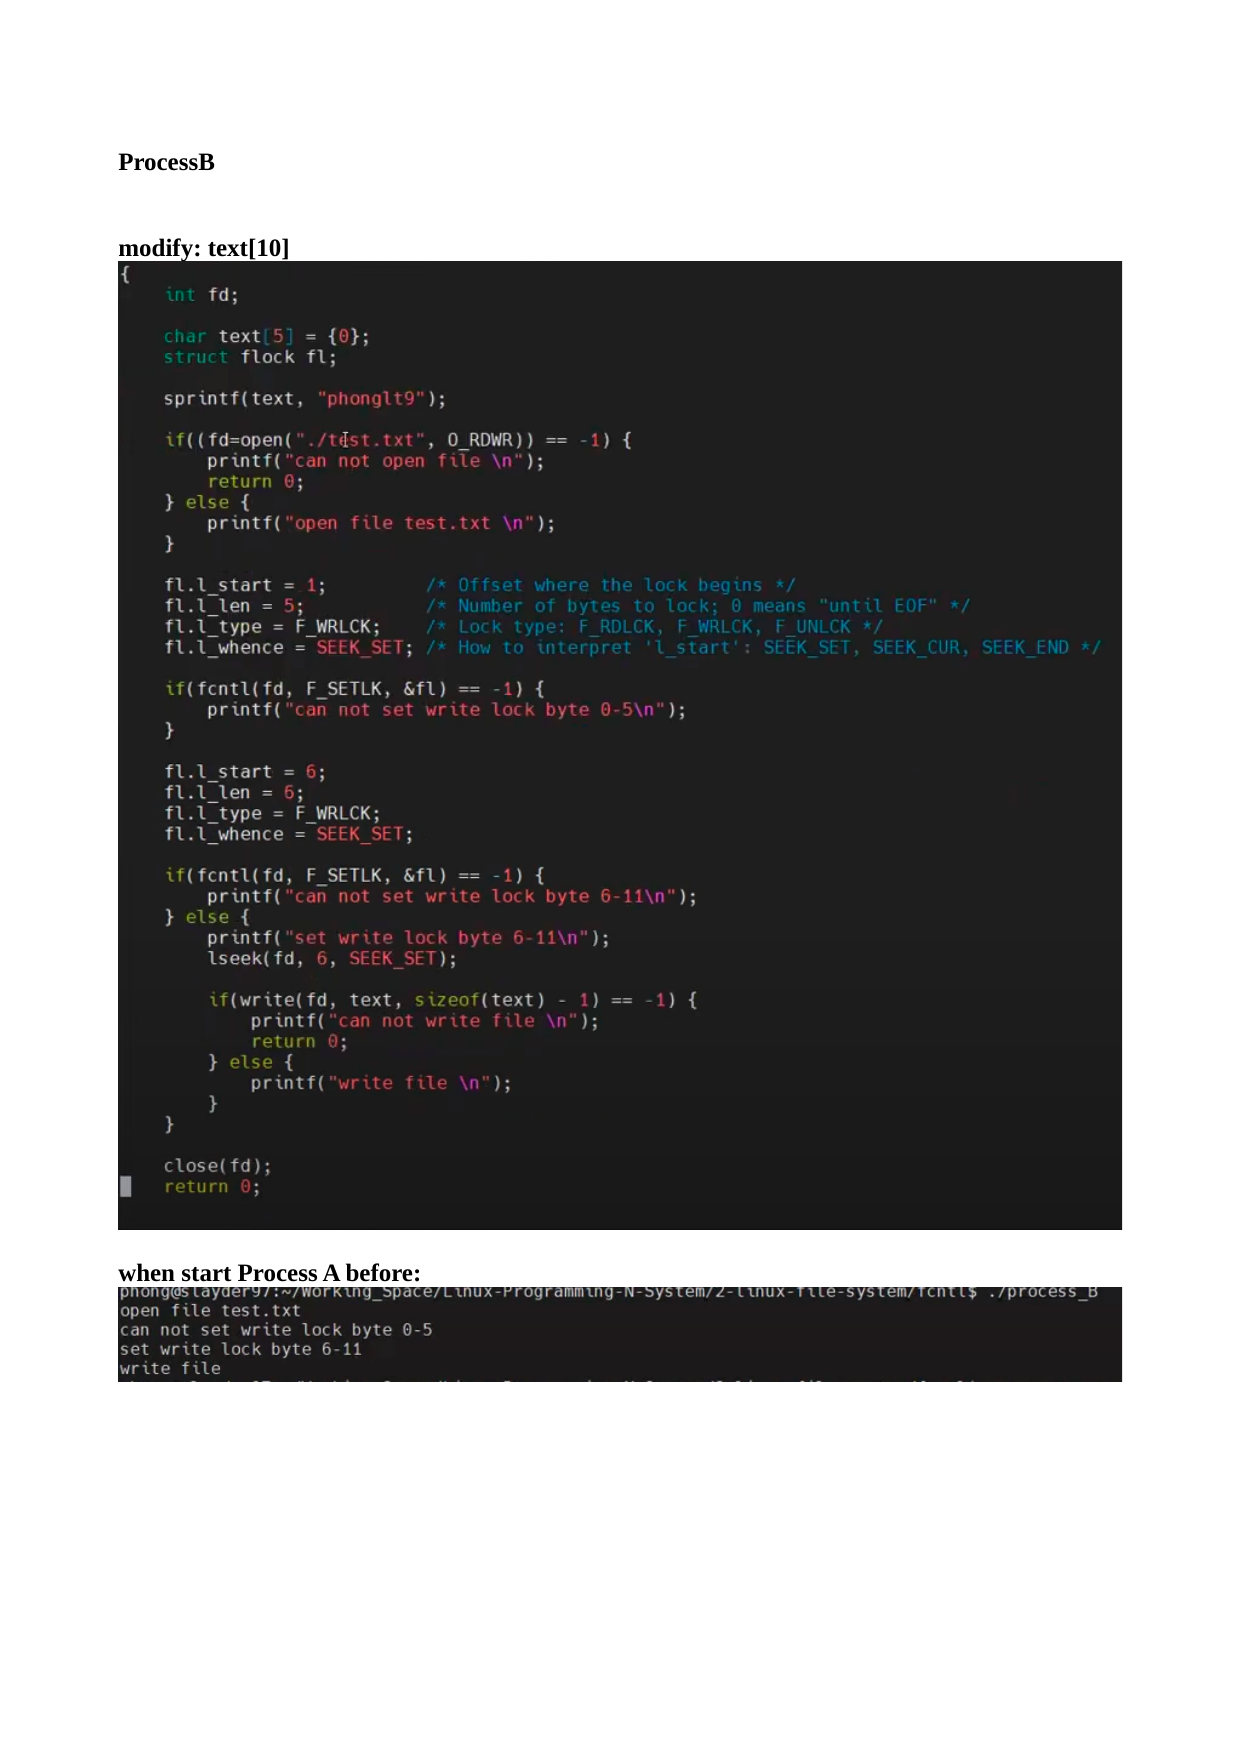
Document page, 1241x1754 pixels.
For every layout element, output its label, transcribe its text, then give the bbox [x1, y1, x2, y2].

picture [118, 261, 1123, 1230]
text ProcessB [118, 147, 1122, 176]
text when start Process A before: [118, 1230, 1122, 1287]
text modify: text[10] [118, 233, 1122, 261]
picture [118, 1287, 1123, 1382]
